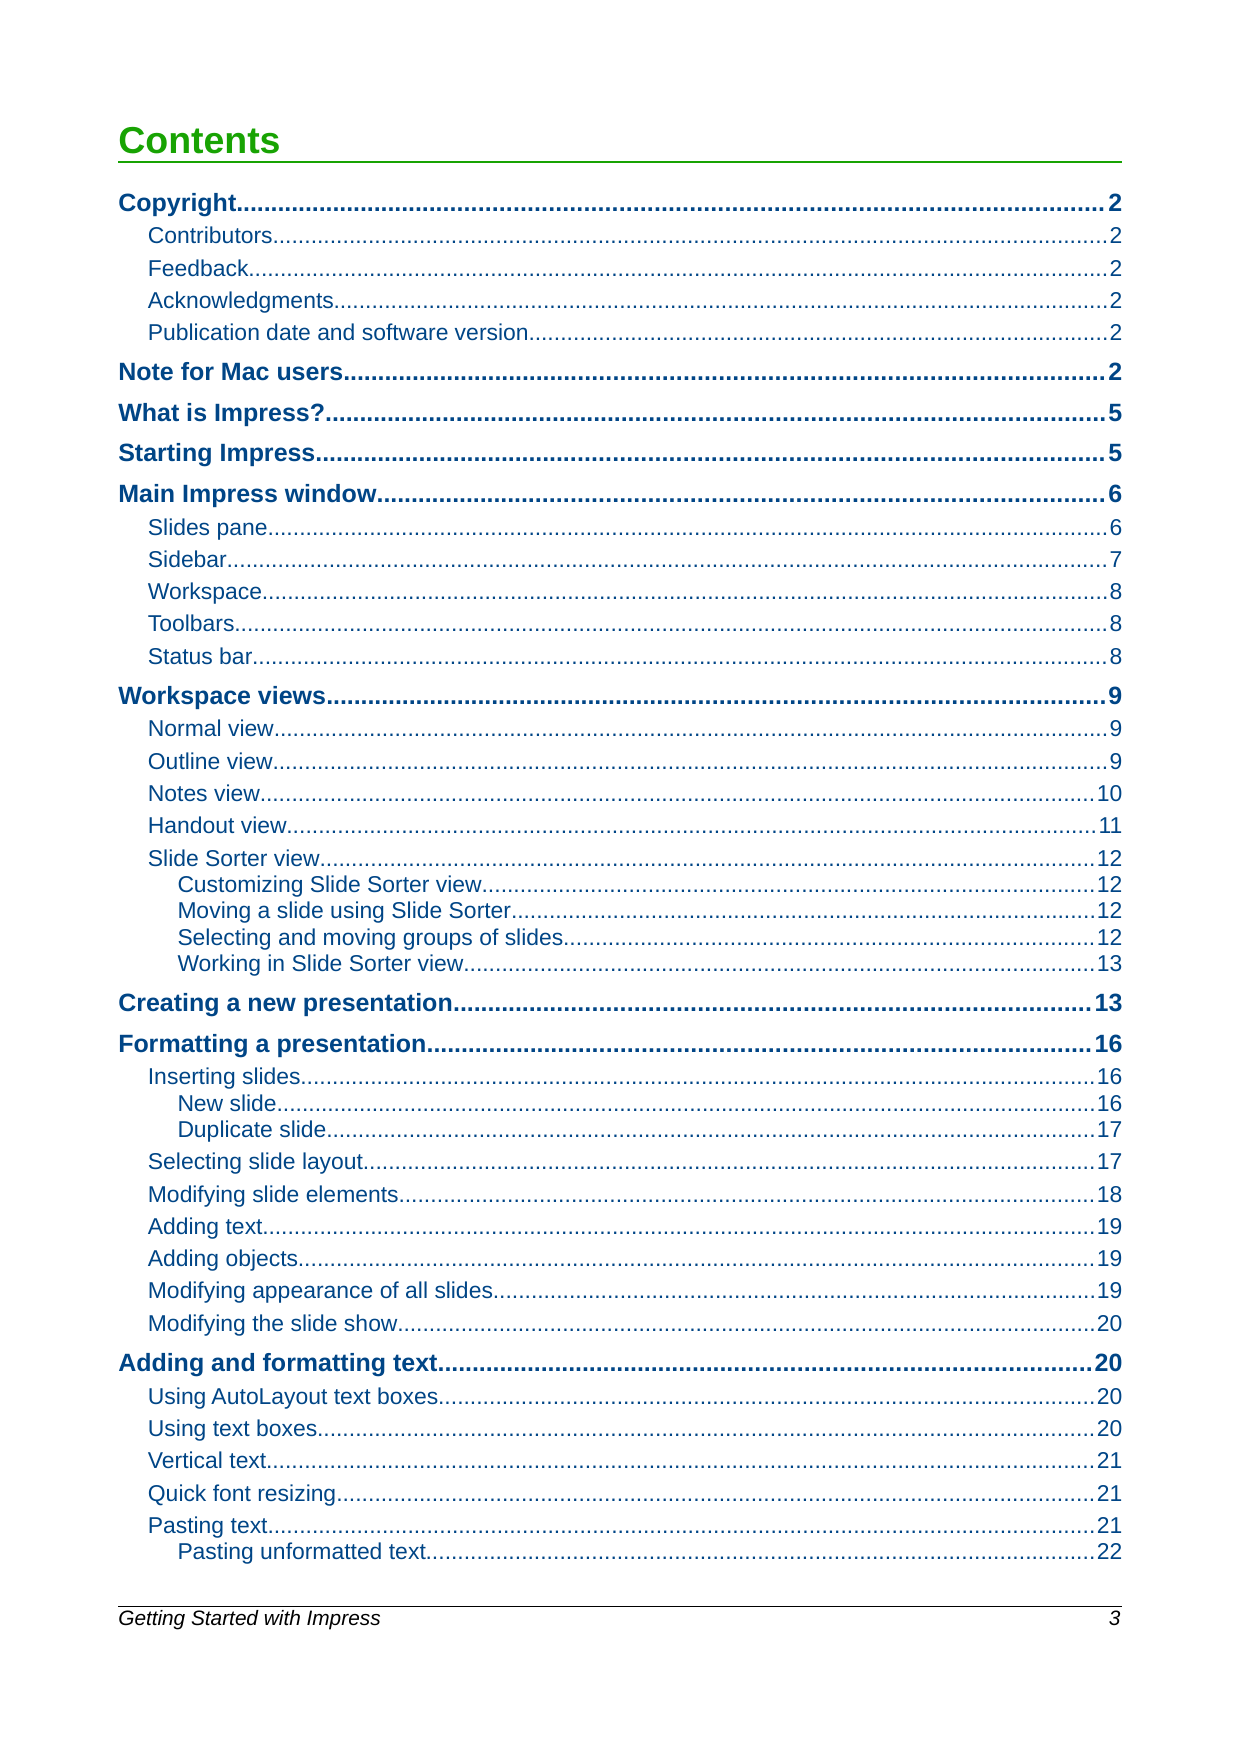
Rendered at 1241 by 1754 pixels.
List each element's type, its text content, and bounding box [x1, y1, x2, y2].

text Modifying appearance of all slides 19 [148, 1277, 1122, 1304]
text Starting Impress 5 [118, 438, 1122, 467]
text Moving a slide using Slide Sorter 12 [177, 897, 1122, 924]
text Workspace 8 [148, 578, 1122, 604]
text Contents [118, 118, 1122, 161]
text Creating a new presentation 13 [118, 988, 1122, 1017]
text Modifying slide elements 18 [148, 1181, 1122, 1207]
text Contributors 2 [148, 222, 1122, 248]
text Inserting slides 16 [148, 1063, 1122, 1090]
text Outline view 9 [148, 748, 1122, 774]
text Selecting and moving groups of slides 12 [177, 924, 1122, 950]
text Adding text 19 [148, 1213, 1122, 1239]
text Pasting text 21 [148, 1512, 1122, 1538]
text Selecting slide layout 17 [148, 1148, 1122, 1175]
text Vertical text 21 [148, 1447, 1122, 1473]
text Acknowledgments 2 [148, 287, 1122, 313]
text Main Impress window 6 [118, 479, 1122, 507]
text Status bar 8 [148, 643, 1122, 669]
text Modifying the slide show 20 [148, 1310, 1122, 1336]
text Using AutoLayout text boxes 20 [148, 1383, 1122, 1409]
text Working in Slide Sorter view 13 [177, 950, 1122, 976]
text Handout view 11 [148, 812, 1122, 839]
text Using text boxes 20 [148, 1415, 1122, 1441]
text Adding and formatting text 20 [118, 1348, 1122, 1377]
text Customizing Slide Sorter view 12 [177, 871, 1122, 897]
text Pasting unformatted text 22 [177, 1538, 1122, 1564]
text Toolbars 8 [148, 610, 1122, 637]
text Workspace views 9 [118, 681, 1122, 709]
text Note for Mac users 2 [118, 357, 1122, 386]
text Quick font resizing 21 [148, 1479, 1122, 1506]
text Sidebar 7 [148, 546, 1122, 572]
text Copyright 2 [118, 187, 1122, 216]
text Publication date and software version 2 [148, 319, 1122, 345]
text New slide 16 [177, 1090, 1122, 1116]
text Adding objects 19 [148, 1245, 1122, 1272]
text What is Impress? 5 [118, 398, 1122, 426]
text Formatting a presentation 16 [118, 1029, 1122, 1057]
text Feedback 2 [148, 254, 1122, 281]
text Duplicate slide 17 [177, 1116, 1122, 1142]
text Notes view 10 [148, 780, 1122, 806]
text Slides pane 6 [148, 513, 1122, 540]
text Slide Sorter view 12 [148, 844, 1122, 871]
text Normal view 9 [148, 715, 1122, 742]
